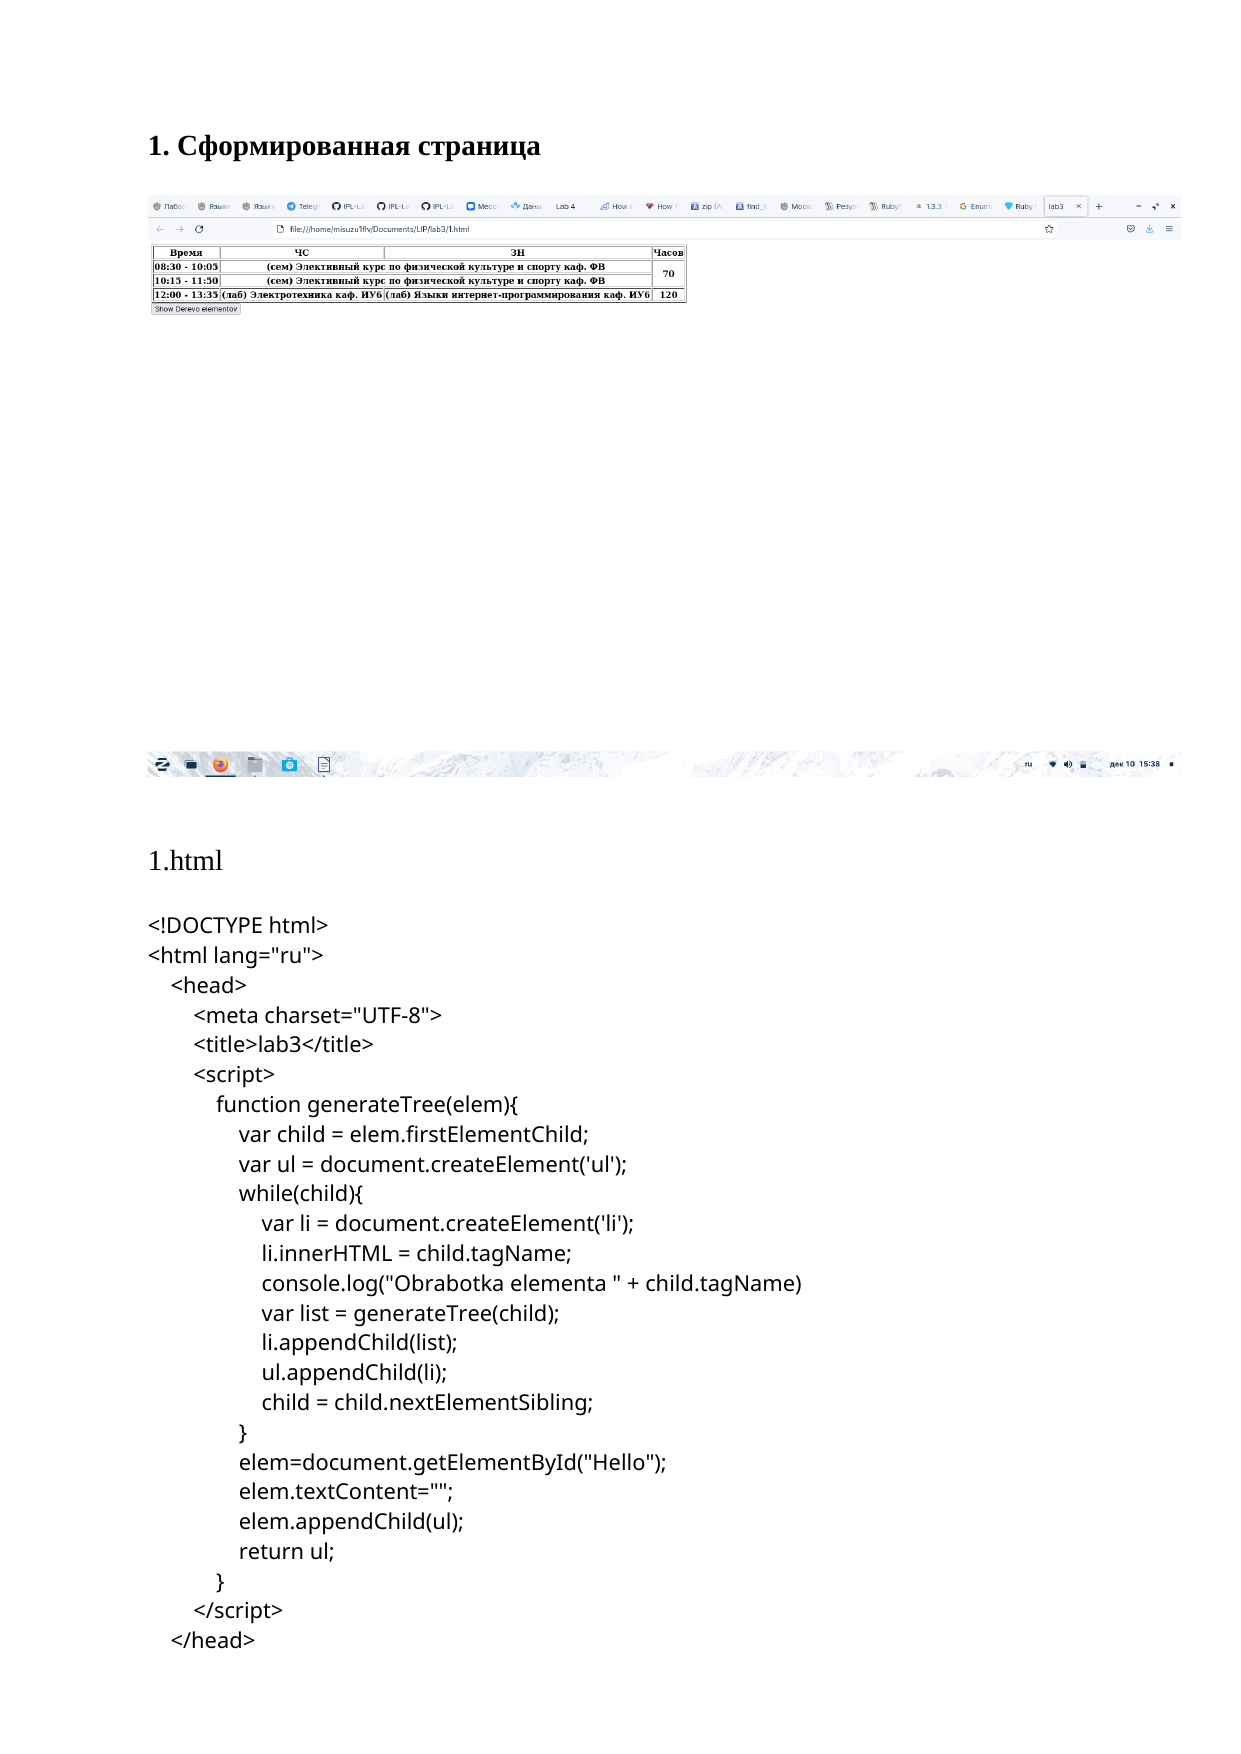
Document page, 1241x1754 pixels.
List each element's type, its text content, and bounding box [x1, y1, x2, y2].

text ul.appendChild(li); [148, 1357, 1181, 1387]
text <!DOCTYPE html> [148, 910, 1181, 940]
text } [148, 1417, 1181, 1447]
text child = child.nextElementSibling; [148, 1387, 1181, 1417]
text li.innerHTML = child.tagName; [148, 1238, 1181, 1268]
text console.log("Obrabotka elementa " + child.tagName) [148, 1268, 1181, 1298]
text </script> [148, 1596, 1181, 1625]
text elem.appendChild(ul); [148, 1506, 1181, 1536]
text var child = elem.firstElementChild; [148, 1119, 1181, 1149]
text </head> [148, 1625, 1181, 1655]
text } [148, 1566, 1181, 1596]
text while(child){ [148, 1178, 1181, 1208]
text 1. Сформированная страница [148, 128, 1181, 161]
text <title>lab3</title> [148, 1029, 1181, 1059]
text var list = generateTree(child); [148, 1298, 1181, 1327]
text <script> [148, 1059, 1181, 1089]
text li.appendChild(list); [148, 1327, 1181, 1357]
text 1.html [148, 843, 1181, 877]
text <html lang="ru"> [148, 940, 1181, 970]
text var li = document.createElement('li'); [148, 1208, 1181, 1238]
text return ul; [148, 1536, 1181, 1566]
text elem.textContent=""; [148, 1476, 1181, 1506]
text <head> [148, 970, 1181, 1000]
text elem=document.getElementById("Hello"); [148, 1447, 1181, 1476]
picture [147, 195, 1182, 777]
text function generateTree(elem){ [148, 1089, 1181, 1119]
text var ul = document.createElement('ul'); [148, 1149, 1181, 1178]
text <meta charset="UTF-8"> [148, 1000, 1181, 1029]
